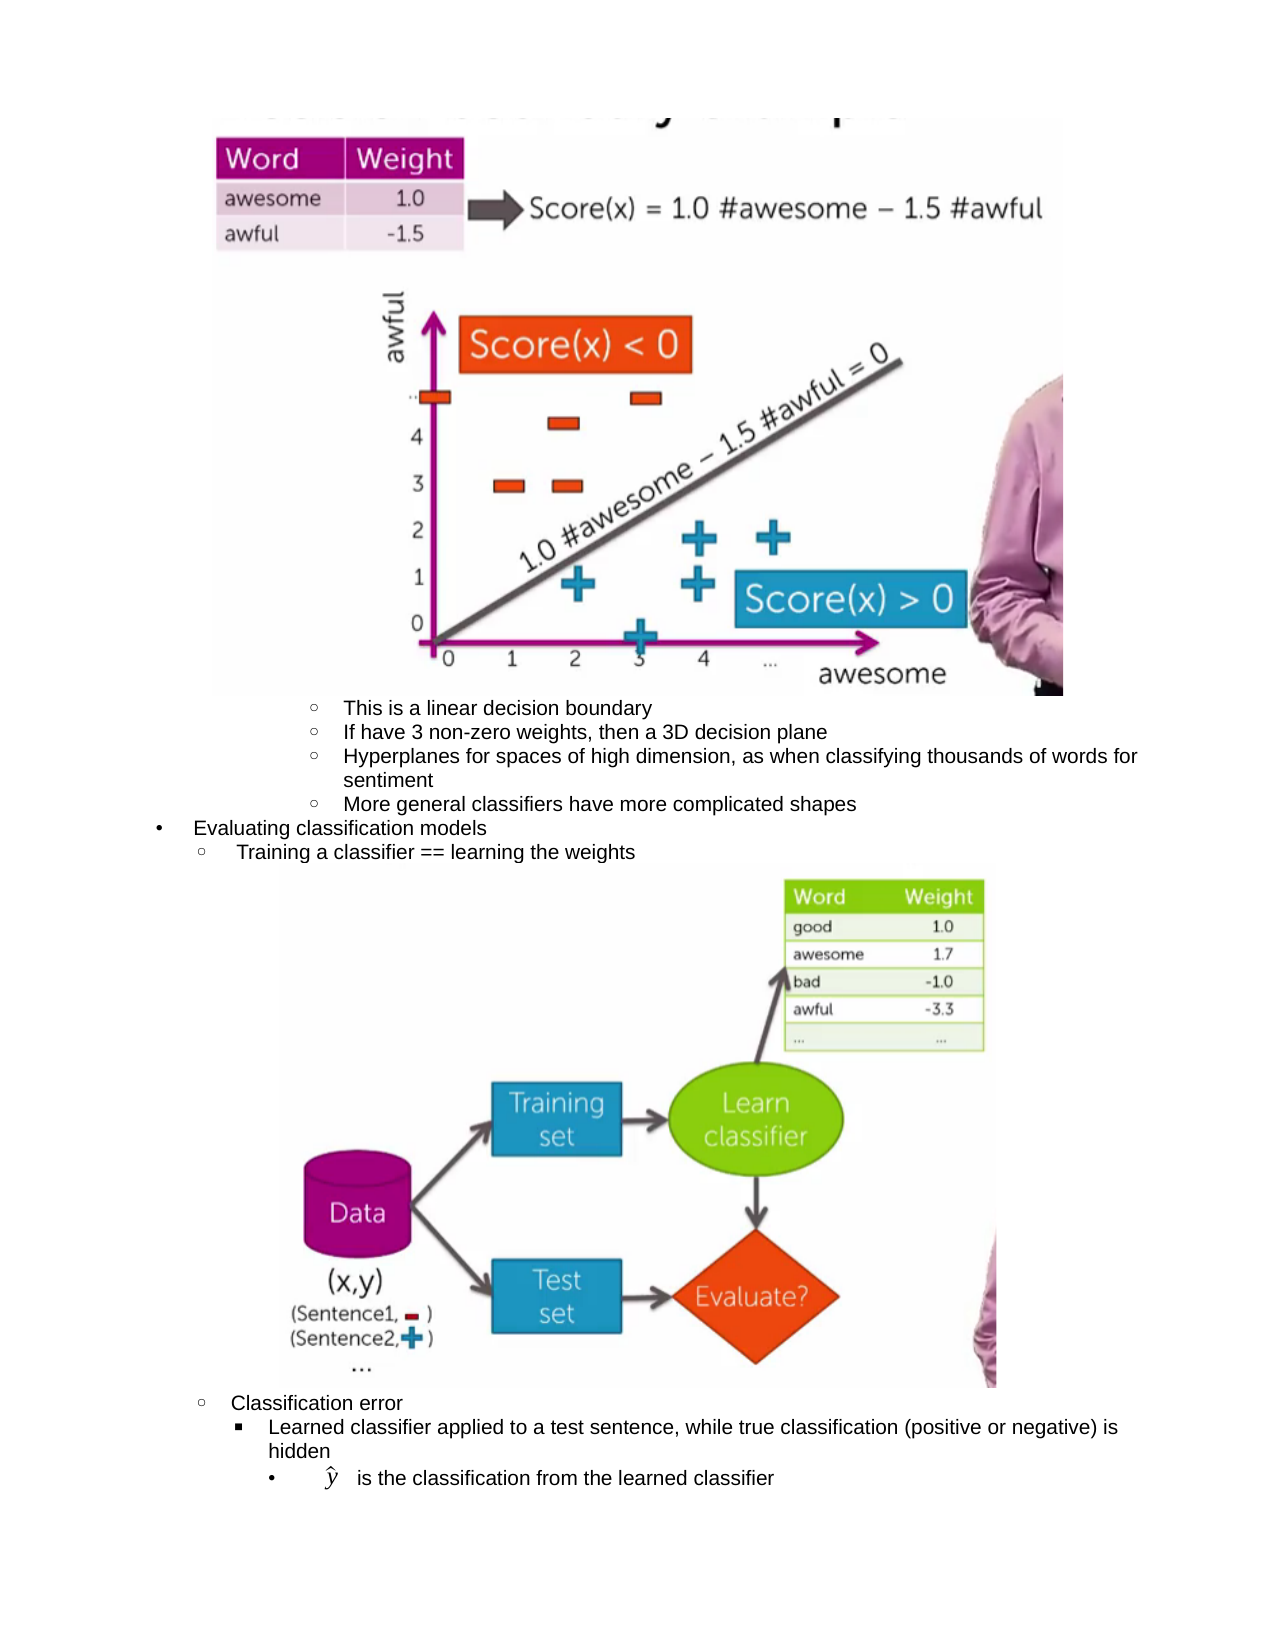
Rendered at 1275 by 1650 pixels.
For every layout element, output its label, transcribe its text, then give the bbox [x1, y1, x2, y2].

list Evaluating classification models [156, 816, 1157, 840]
picture [211, 118, 1064, 696]
list is the classification from the learned classifier [268, 1463, 1157, 1491]
list Training a classifier == learning the weights [193, 840, 1157, 864]
list Learned classifier applied to a test sentence, while true classification (positive or negative) is hidden [231, 1415, 1157, 1463]
picture [278, 863, 997, 1388]
list Classification error [193, 1391, 1157, 1415]
list More general classifiers have more complicated shapes [306, 792, 1157, 816]
list This is a linear decision boundary [306, 118, 1157, 719]
list Hyperplanes for spaces of high dimension, as when classifying thousands of words for sentiment [306, 743, 1157, 792]
list If have 3 non-zero weights, then a 3D decision plane [306, 719, 1157, 743]
